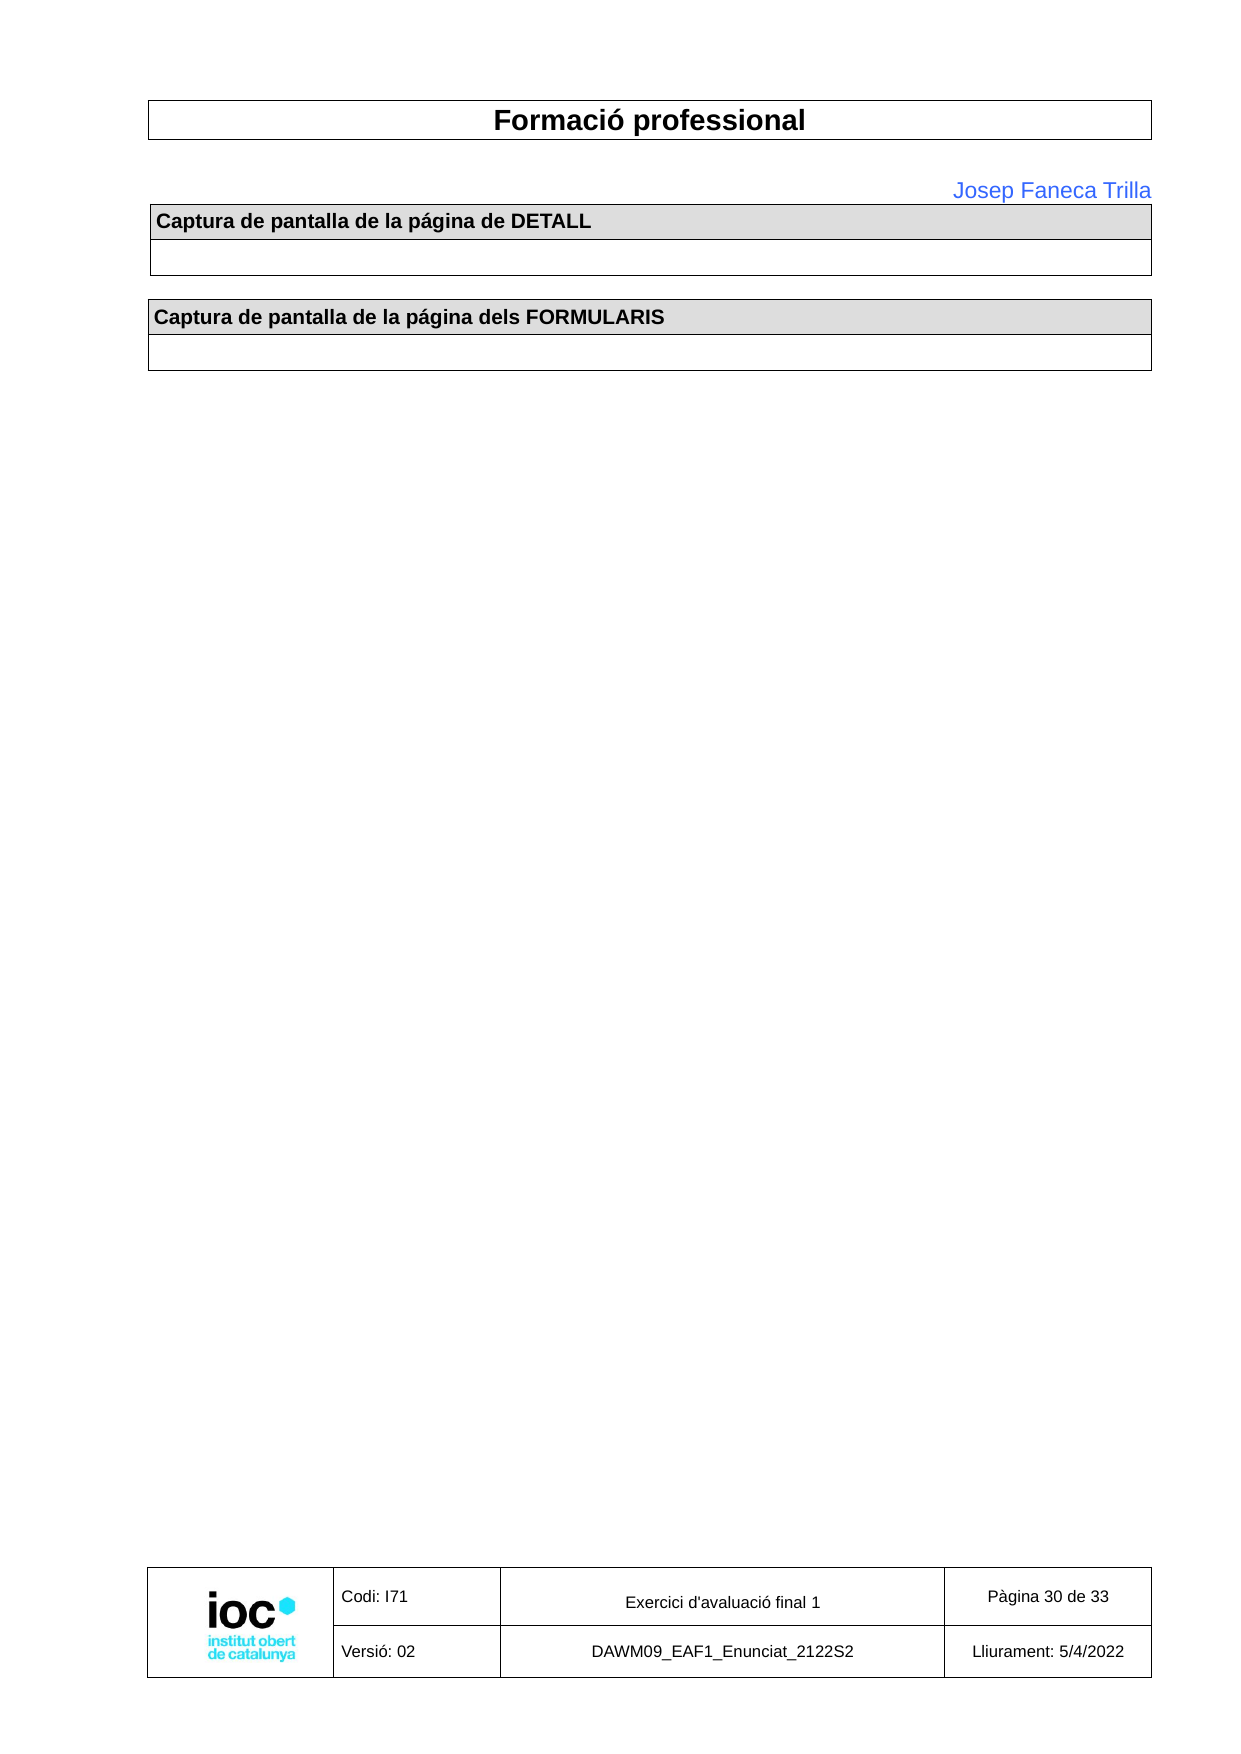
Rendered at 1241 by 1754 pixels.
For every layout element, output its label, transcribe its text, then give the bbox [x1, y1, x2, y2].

picture [195, 1577, 309, 1673]
table_cell [149, 335, 1151, 370]
table_header Captura de pantalla de la página dels FORMULARIS [149, 300, 1151, 334]
table_header Captura de pantalla de la página de DETALL [151, 205, 1151, 239]
table_cell [151, 240, 1151, 274]
